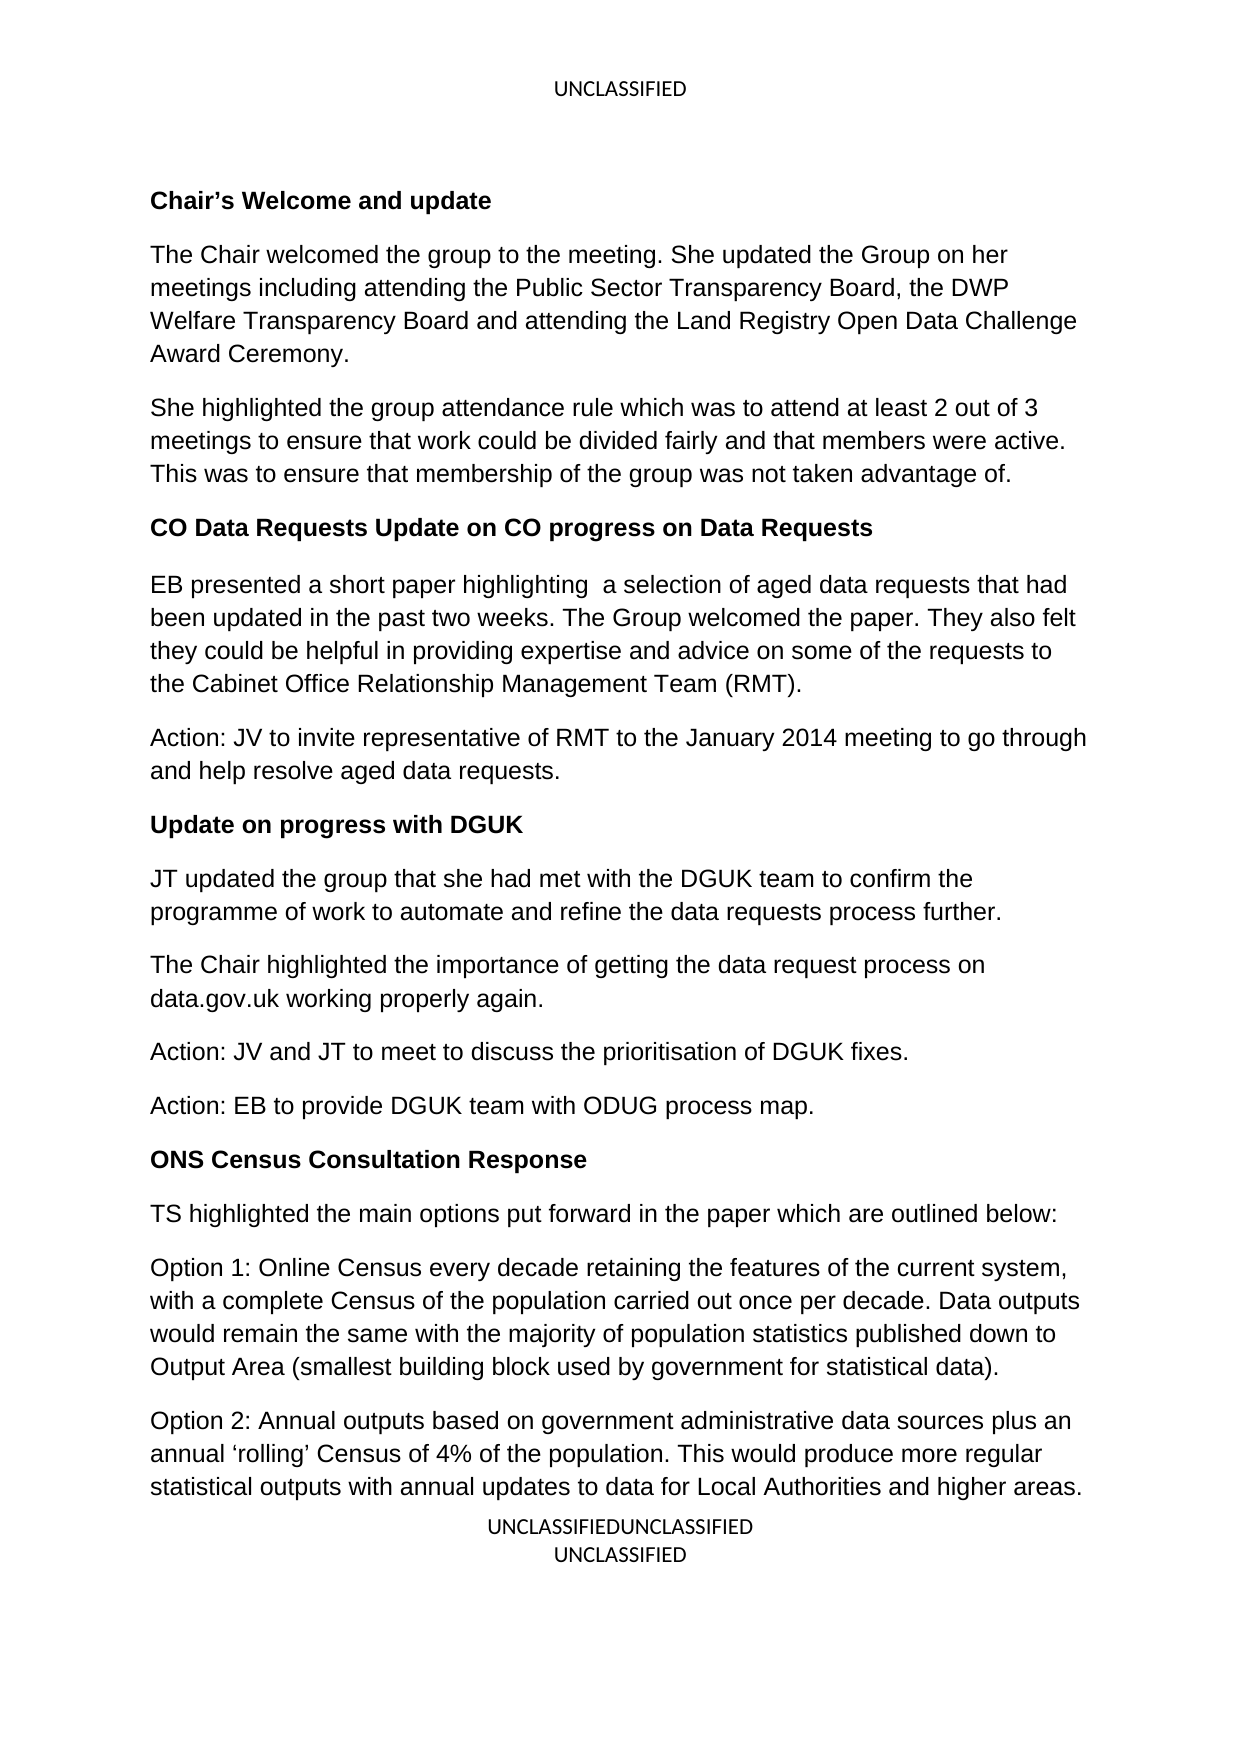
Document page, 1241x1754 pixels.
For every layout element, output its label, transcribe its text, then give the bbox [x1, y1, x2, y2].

text The Chair welcomed the group to the meeting. She updated the Group on her meetings including attending the Public Sector Transparency Board, the DWP Welfare Transparency Board and attending the Land Registry Open Data Challenge Award Ceremony. [150, 240, 1090, 367]
text EB presented a short paper highlighting a selection of aged data requests that had been updated in the past two weeks. The Group welcomed the paper. They also felt they could be helpful in providing expertise and advice on some of the requests to the Cabinet Office Relationship Management Team (RMT). [150, 570, 1090, 698]
text The Chair highlighted the importance of getting the data request process on data.gov.uk working properly again. [150, 951, 1090, 1012]
text CO Data Requests Update on CO progress on Data Requests [150, 512, 1090, 541]
text Option 1: Online Census every decade retaining the features of the current system, with a complete Census of the population carried out once per decade. Data outputs would remain the same with the majority of population statistics published down to Output Area (smallest building block used by government for statistical data). [150, 1253, 1090, 1381]
text TS highlighted the main options put forward in the paper which are outlined below: [150, 1199, 1090, 1228]
text Action: EB to provide DGUK team with ODUG process map. [150, 1091, 1090, 1120]
text Option 2: Annual outputs based on government administrative data sources plus an annual ‘rolling’ Census of 4% of the population. This would produce more regular statistical outputs with annual updates to data for Local Authorities and higher areas. [150, 1406, 1090, 1501]
text Chair’s Welcome and update [150, 186, 1090, 214]
text ONS Census Consultation Response [150, 1145, 1090, 1174]
text Update on progress with DGUK [150, 810, 1090, 838]
text Action: JV and JT to meet to discuss the prioritisation of DGUK fixes. [150, 1037, 1090, 1066]
text She highlighted the group attendance rule which was to attend at least 2 out of 3 meetings to ensure that work could be divided fairly and that members were active. This was to ensure that membership of the group was not taken advantage of. [150, 393, 1090, 487]
text JT updated the group that she had met with the DGUK team to confirm the programme of work to automate and refine the data requests process further. [150, 864, 1090, 925]
text Action: JV to invite representative of RMT to the January 2014 meeting to go through and help resolve aged data requests. [150, 723, 1090, 785]
